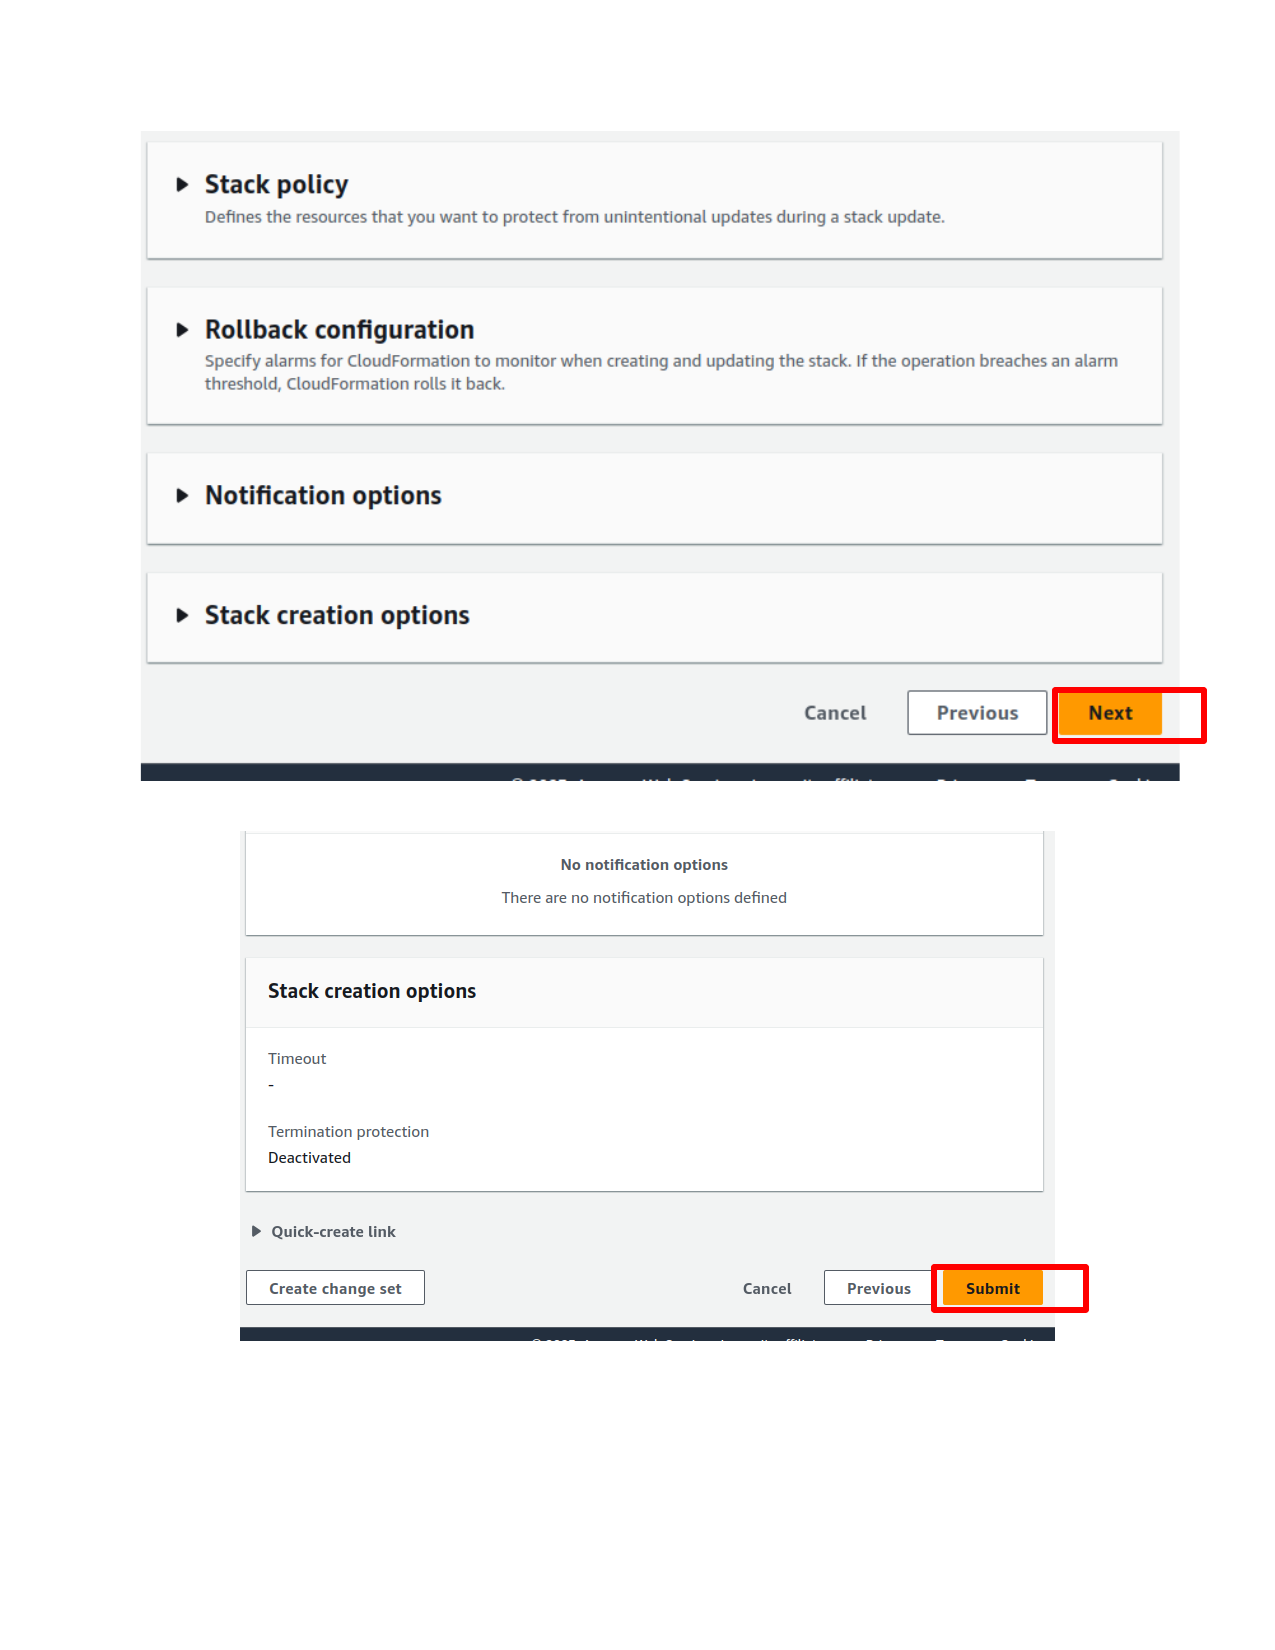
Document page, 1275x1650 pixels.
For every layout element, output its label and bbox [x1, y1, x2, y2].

picture [240, 831, 1055, 1341]
picture [140, 131, 1180, 781]
picture [1058, 693, 1180, 738]
picture [937, 1270, 1055, 1307]
